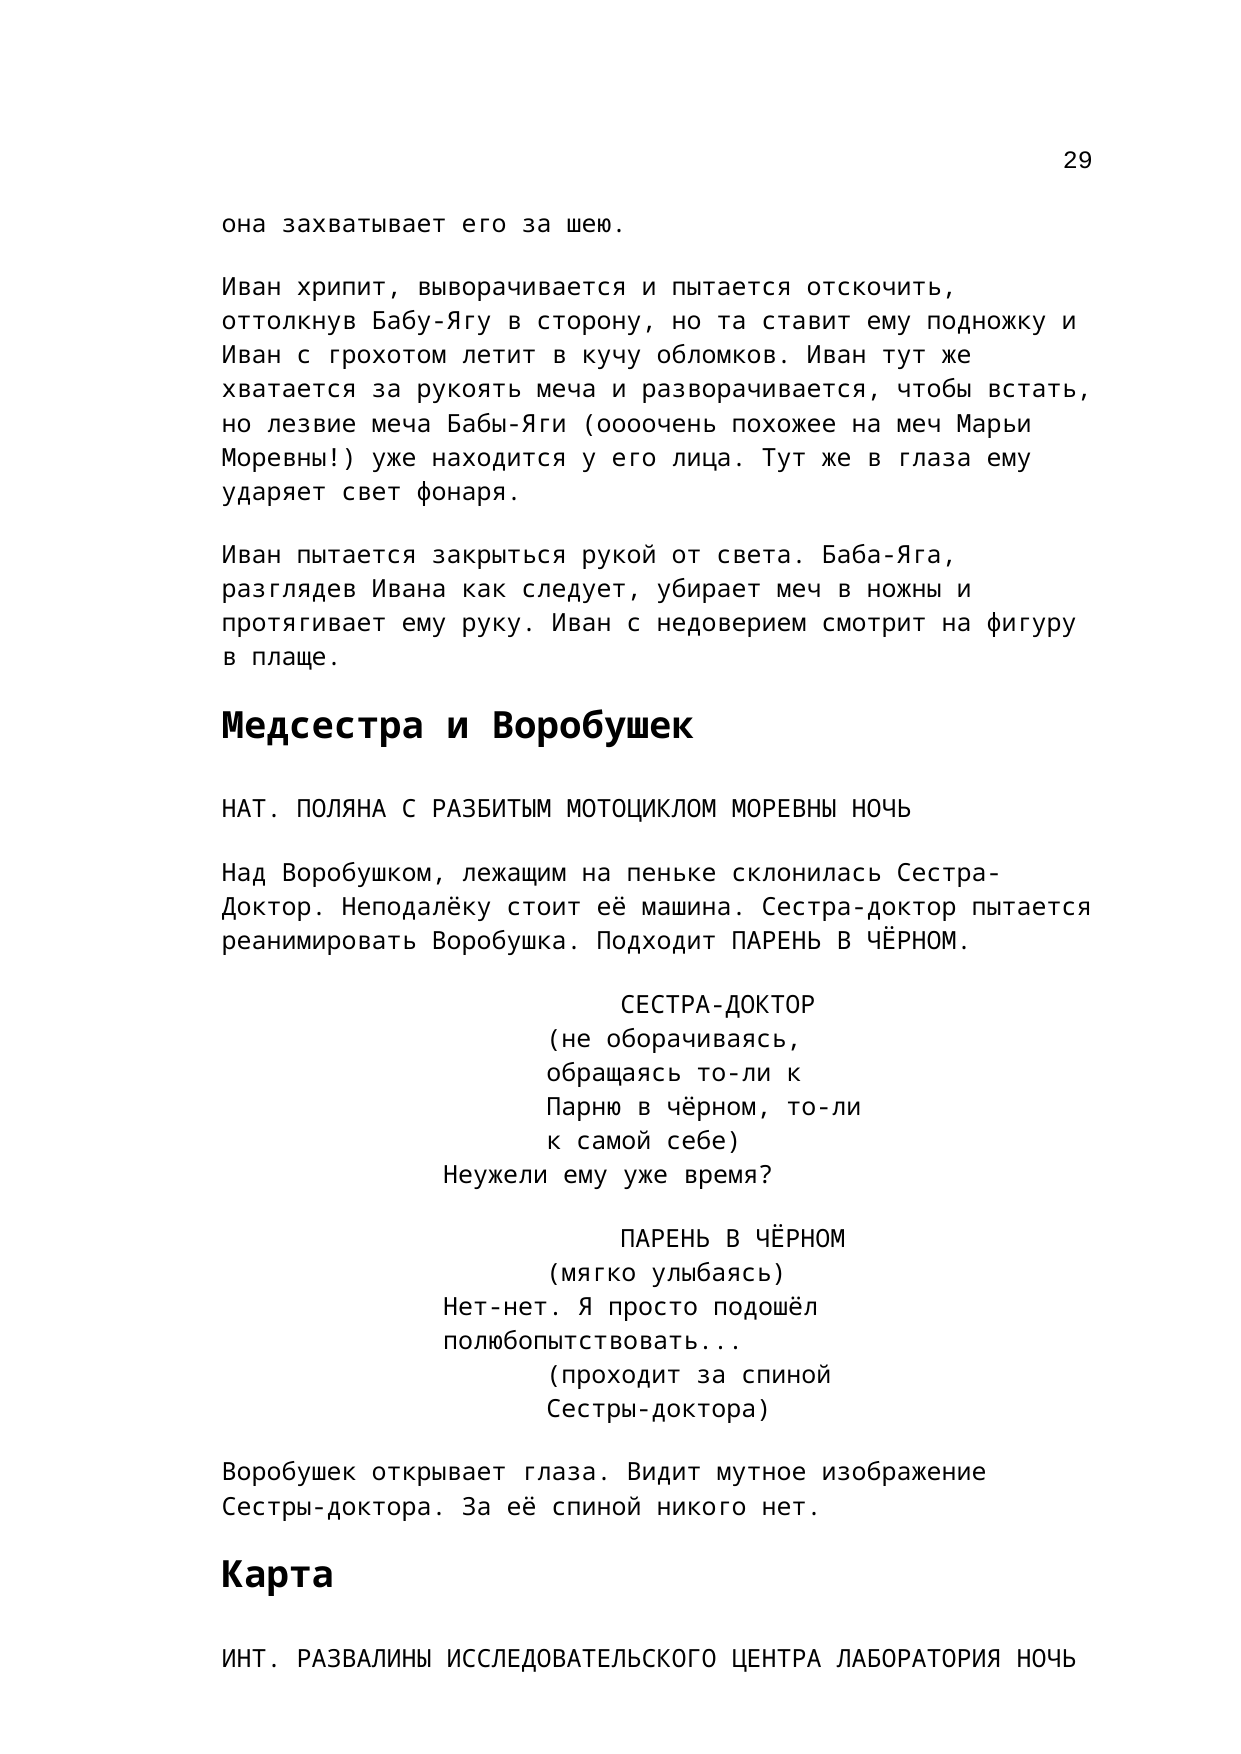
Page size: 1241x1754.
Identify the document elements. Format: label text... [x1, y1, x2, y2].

text Иван пытается закрыться рукой от света. Баба-Яга, разглядев Ивана как следует, убирает меч в ножны и протягивает ему руку. Иван с недоверием смотрит на фигуру в плаще. [221, 537, 1093, 673]
text ИНТ. РАЗВАЛИНЫ ИССЛЕДОВАТЕЛЬСКОГО ЦЕНТРА ЛАБОРАТОРИЯ НОЧЬ [221, 1640, 1093, 1674]
subtitle Медсестра и Воробушек [221, 698, 1093, 749]
subtitle Карта [221, 1547, 1093, 1598]
text ПАРЕНЬ В ЧЁРНОМ [620, 1220, 1093, 1254]
text Воробушек открывает глаза. Видит мутное изображение Сестры-доктора. За её спиной никого нет. [221, 1454, 1093, 1522]
text Иван хрипит, выворачивается и пытается отскочить, оттолкнув Бабу-Ягу в сторону, но та ставит ему подножку и Иван с грохотом летит в кучу обломков. Иван тут же хватается за рукоять меча и разворачивается, чтобы встать, но лезвие меча Бабы-Яги (оооочень похожее на меч Марьи Моревны!) уже находится у его лица. Тут же в глаза ему ударяет свет фонаря. [221, 269, 1093, 507]
text (проходит за спиной Сестры-доктора) [546, 1356, 871, 1424]
text Над Воробушком, лежащим на пеньке склонилась Сестра-Доктор. Неподалёку стоит её машина. Сестра-доктор пытается реанимировать Воробушка. Подходит ПАРЕНЬ В ЧЁРНОМ. [221, 855, 1093, 957]
text она захватывает его за шею. [221, 205, 1093, 239]
text Неужели ему уже время? [443, 1157, 871, 1191]
text (не оборачиваясь, обращаясь то-ли к Парню в чёрном, то-ли к самой себе) [546, 1020, 871, 1157]
text СЕСТРА-ДОКТОР [620, 986, 1093, 1020]
text НАТ. ПОЛЯНА С РАЗБИТЫМ МОТОЦИКЛОМ МОРЕВНЫ НОЧЬ [221, 791, 1093, 825]
text Нет-нет. Я просто подошёл полюбопытствовать... [443, 1288, 871, 1356]
text (мягко улыбаясь) [546, 1254, 871, 1288]
